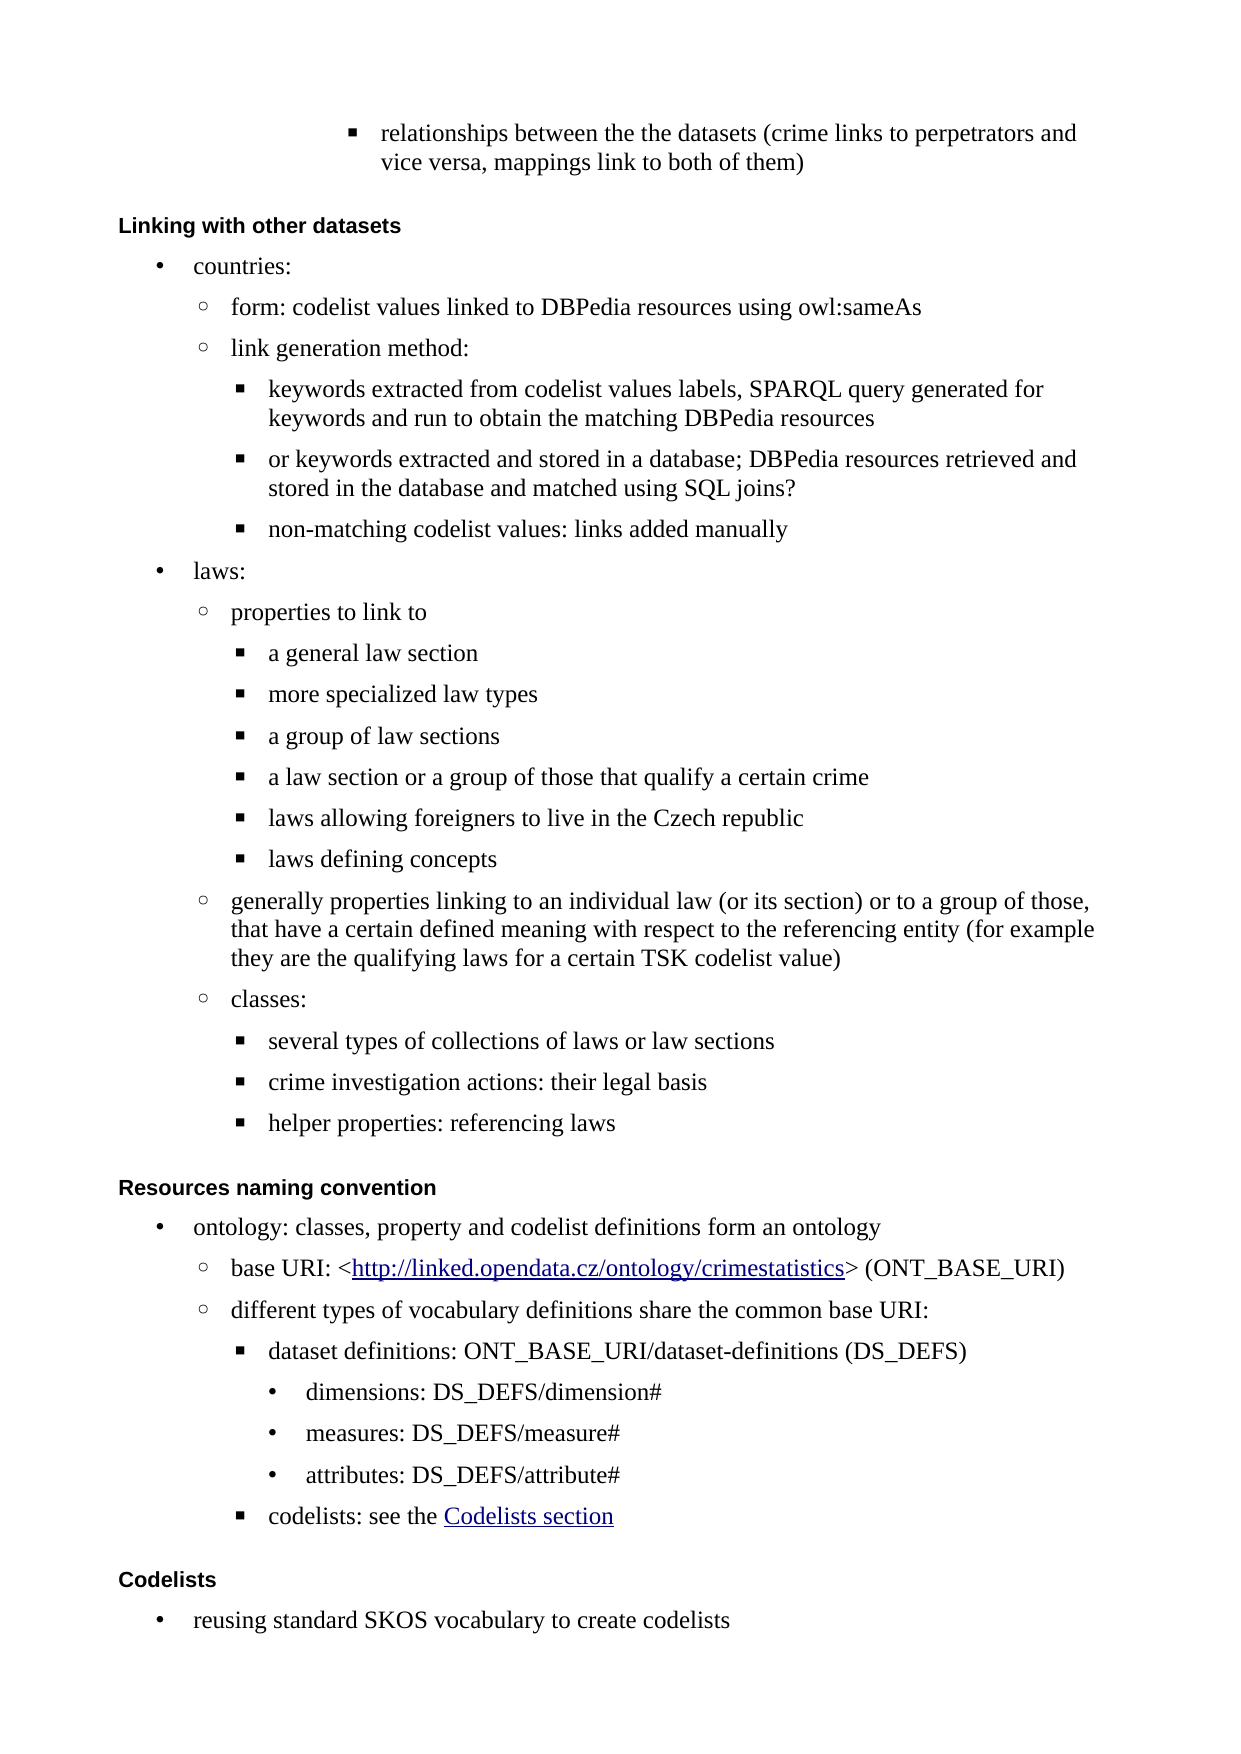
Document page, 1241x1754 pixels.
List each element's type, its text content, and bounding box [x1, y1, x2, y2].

list properties to link to [193, 597, 1122, 626]
list a law section or a group of those that qualify a certain crime [231, 762, 1122, 791]
list dataset definitions: ONT_BASE_URI/dataset-definitions (DS_DEFS) [231, 1336, 1122, 1365]
list reusing standard SKOS vocabulary to create codelists [156, 1605, 1122, 1634]
list dimensions: DS_DEFS/dimension# [268, 1377, 1122, 1406]
list crime investigation actions: their legal basis [231, 1067, 1122, 1096]
list form: codelist values linked to DBPedia resources using owl:sameAs [193, 292, 1122, 321]
list laws defining concepts [231, 844, 1122, 873]
list attributes: DS_DEFS/attribute# [268, 1460, 1122, 1488]
list a group of law sections [231, 721, 1122, 749]
list link generation method: [193, 333, 1122, 362]
list laws: [156, 556, 1122, 584]
list measures: DS_DEFS/measure# [268, 1418, 1122, 1447]
list ontology: classes, property and codelist definitions form an ontology [156, 1212, 1122, 1241]
list laws allowing foreigners to live in the Czech republic [231, 803, 1122, 832]
list relationships between the the datasets (crime links to perpetrators and vice versa, mappings link to both of them) [343, 118, 1122, 176]
list a general law section [231, 638, 1122, 667]
list several types of collections of laws or law sections [231, 1026, 1122, 1054]
list base URI: <http://linked.opendata.cz/ontology/crimestatistics> (ONT_BASE_URI) [193, 1253, 1122, 1282]
list non-matching codelist values: links added manually [231, 514, 1122, 543]
subtitle Linking with other datasets [118, 213, 1122, 238]
list codelists: see the Codelists section [231, 1501, 1122, 1530]
list different types of vocabulary definitions share the common base URI: [193, 1295, 1122, 1323]
list or keywords extracted and stored in a database; DBPedia resources retrieved and stored in the database and matched using SQL joins? [231, 444, 1122, 502]
subtitle Resources naming convention [118, 1174, 1122, 1200]
list generally properties linking to an individual law (or its section) or to a group of those, that have a certain defined meaning with respect to the referencing entity (for example they are the qualifying laws for a certain TSK codelist value) [193, 886, 1122, 972]
subtitle Codelists [118, 1567, 1122, 1592]
list countries: [156, 251, 1122, 279]
list more specialized law types [231, 679, 1122, 708]
list helper properties: referencing laws [231, 1108, 1122, 1137]
list keywords extracted from codelist values labels, SPARQL query generated for keywords and run to obtain the matching DBPedia resources [231, 374, 1122, 432]
list classes: [193, 984, 1122, 1013]
